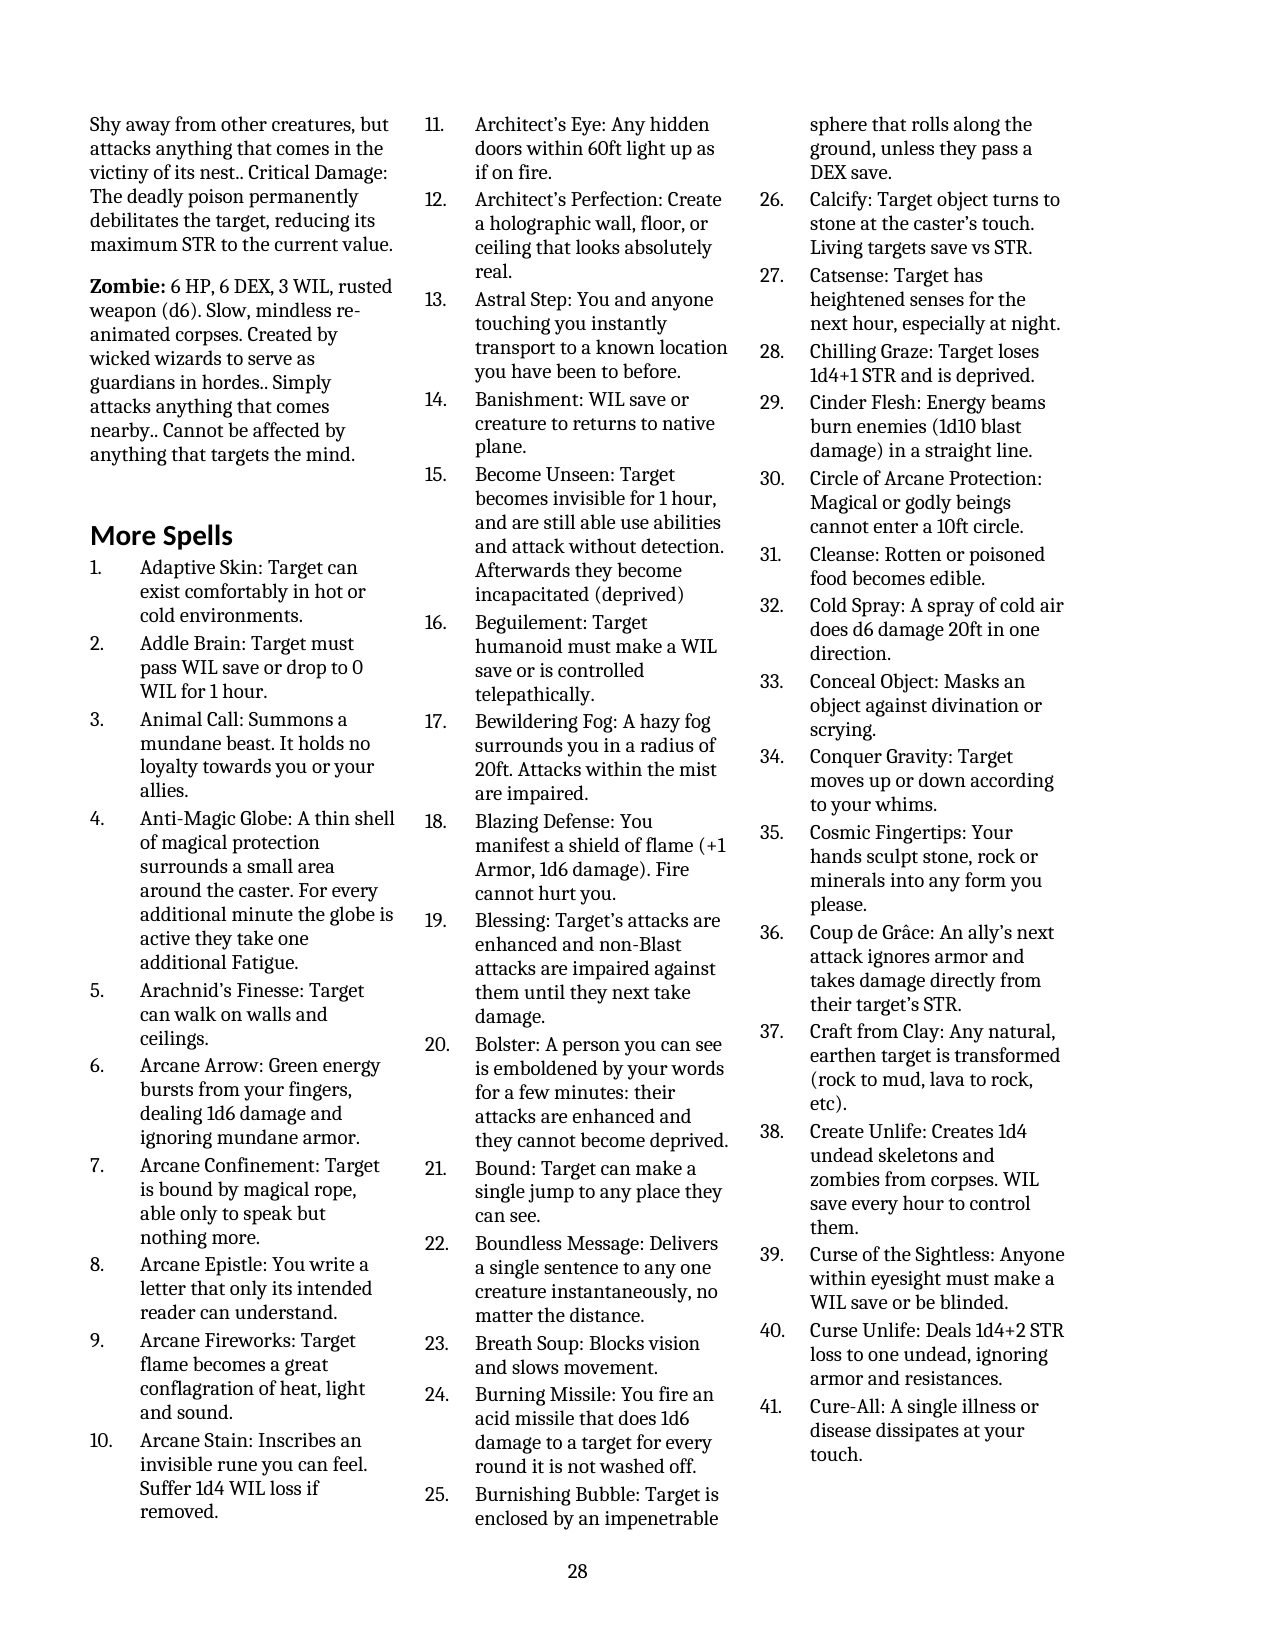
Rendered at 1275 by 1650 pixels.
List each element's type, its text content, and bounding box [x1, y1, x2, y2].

list Bolster: A person you can see is emboldened by your words for a few minutes: their attacks are enhanced and they cannot become deprived. [425, 1033, 730, 1152]
list Conceal Object: Masks an object against divination or scrying. [760, 669, 1065, 741]
list Coup de Grâce: An ally’s next attack ignores armor and takes damage directly from their target’s STR. [760, 920, 1065, 1016]
list Circle of Arcane Protection: Magical or godly beings cannot enter a 10ft circle. [760, 467, 1065, 538]
list Arcane Confinement: Target is bound by magical rope, able only to speak but nothing more. [90, 1153, 395, 1249]
list Cure-All: A single illness or disease dissipates at your touch. [760, 1394, 1065, 1466]
text Shy away from other creatures, but attacks anything that comes in the victiny of its nest.. Critical Damage: The deadly poison permanently debilitates the target, reducing its maximum STR to the current value. [90, 112, 395, 256]
list Blazing Defense: You manifest a shield of flame (+1 Armor, 1d6 damage). Fire cannot hurt you. [425, 809, 730, 905]
list Curse of the Sightless: Anyone within eyesight must make a WIL save or be blinded. [760, 1243, 1065, 1315]
list Blessing: Target’s attacks are enhanced and non-Blast attacks are impaired against them until they next take damage. [425, 909, 730, 1029]
list Arcane Epistle: You write a letter that only its intended reader can understand. [90, 1253, 395, 1325]
list Become Unseen: Target becomes invisible for 1 hour, and are still able use abilities and attack without detection. Afterwards they become incapacitated (deprived) [425, 463, 730, 607]
list Burnishing Bubble: Target is enclosed by an impenetrable [425, 1483, 730, 1531]
list Beguilement: Target humanoid must make a WIL save or is controlled telepathically. [425, 610, 730, 706]
text Zombie: 6 HP, 6 DEX, 3 WIL, rusted weapon (d6). Slow, mindless re-animated corpses. Created by wicked wizards to serve as guardians in hordes.. Simply attacks anything that comes nearby.. Cannot be affected by anything that targets the mind. [90, 275, 395, 467]
list Banishment: WIL save or creature to returns to native plane. [425, 387, 730, 459]
list Create Unlife: Creates 1d4 undead skeletons and zombies from corpses. WIL save every hour to control them. [760, 1119, 1065, 1239]
list Cold Spray: A spray of cold air does d6 damage 20ft in one direction. [760, 594, 1065, 666]
list Cinder Flesh: Energy beams burn enemies (1d10 blast damage) in a straight line. [760, 391, 1065, 463]
list Conquer Gravity: Target moves up or down according to your whims. [760, 745, 1065, 817]
list Architect’s Perfection: Create a holographic wall, floor, or ceiling that looks absolutely real. [425, 188, 730, 284]
list Boundless Message: Delivers a single sentence to any one creature instantaneously, no matter the distance. [425, 1232, 730, 1328]
list Anti-Magic Globe: A thin shell of magical protection surrounds a small area around the caster. For every additional minute the globe is active they take one additional Fatigue. [90, 807, 395, 974]
list Arcane Stain: Inscribes an invisible rune you can feel. Suffer 1d4 WIL loss if removed. [90, 1428, 395, 1524]
list Astral Step: You and anyone touching you instantly transport to a known location you have been to before. [425, 288, 730, 383]
list Burning Missile: You fire an acid missile that does 1d6 damage to a target for every round it is not washed off. [425, 1383, 730, 1479]
list Architect’s Eye: Any hidden doors within 60ft light up as if on fire. [425, 112, 730, 184]
list Curse Unlife: Deals 1d4+2 STR loss to one undead, ignoring armor and resistances. [760, 1319, 1065, 1391]
list sphere that rolls along the ground, unless they pass a DEX save. [760, 112, 1065, 184]
list Adaptive Skin: Target can exist comfortably in hot or cold environments. [90, 556, 395, 628]
list Calcify: Target object turns to stone at the caster’s touch. Living targets save vs STR. [760, 188, 1065, 260]
subtitle More Spells [90, 517, 395, 552]
list Cleanse: Rotten or poisoned food becomes edible. [760, 542, 1065, 590]
list Chilling Graze: Target loses 1d4+1 STR and is deprived. [760, 339, 1065, 387]
list Bewildering Fog: A hazy fog surrounds you in a radius of 20ft. Attacks within the mist are impaired. [425, 710, 730, 806]
list Bound: Target can make a single jump to any place they can see. [425, 1156, 730, 1228]
list Cosmic Fingertips: Your hands sculpt stone, rock or minerals into any form you please. [760, 821, 1065, 917]
list Craft from Clay: Any natural, earthen target is transformed (rock to mud, lava to rock, etc). [760, 1020, 1065, 1116]
list Catsense: Target has heightened senses for the next hour, especially at night. [760, 264, 1065, 336]
list Animal Call: Summons a mundane beast. It holds no loyalty towards you or your allies. [90, 707, 395, 803]
list Arcane Arrow: Green energy bursts from your fingers, dealing 1d6 damage and ignoring mundane armor. [90, 1054, 395, 1150]
list Addle Brain: Target must pass WIL save or drop to 0 WIL for 1 hour. [90, 632, 395, 703]
list Breath Soup: Blocks vision and slows movement. [425, 1331, 730, 1379]
list Arachnid’s Finesse: Target can walk on walls and ceilings. [90, 978, 395, 1050]
list Arcane Fireworks: Target flame becomes a great conflagration of heat, light and sound. [90, 1329, 395, 1424]
